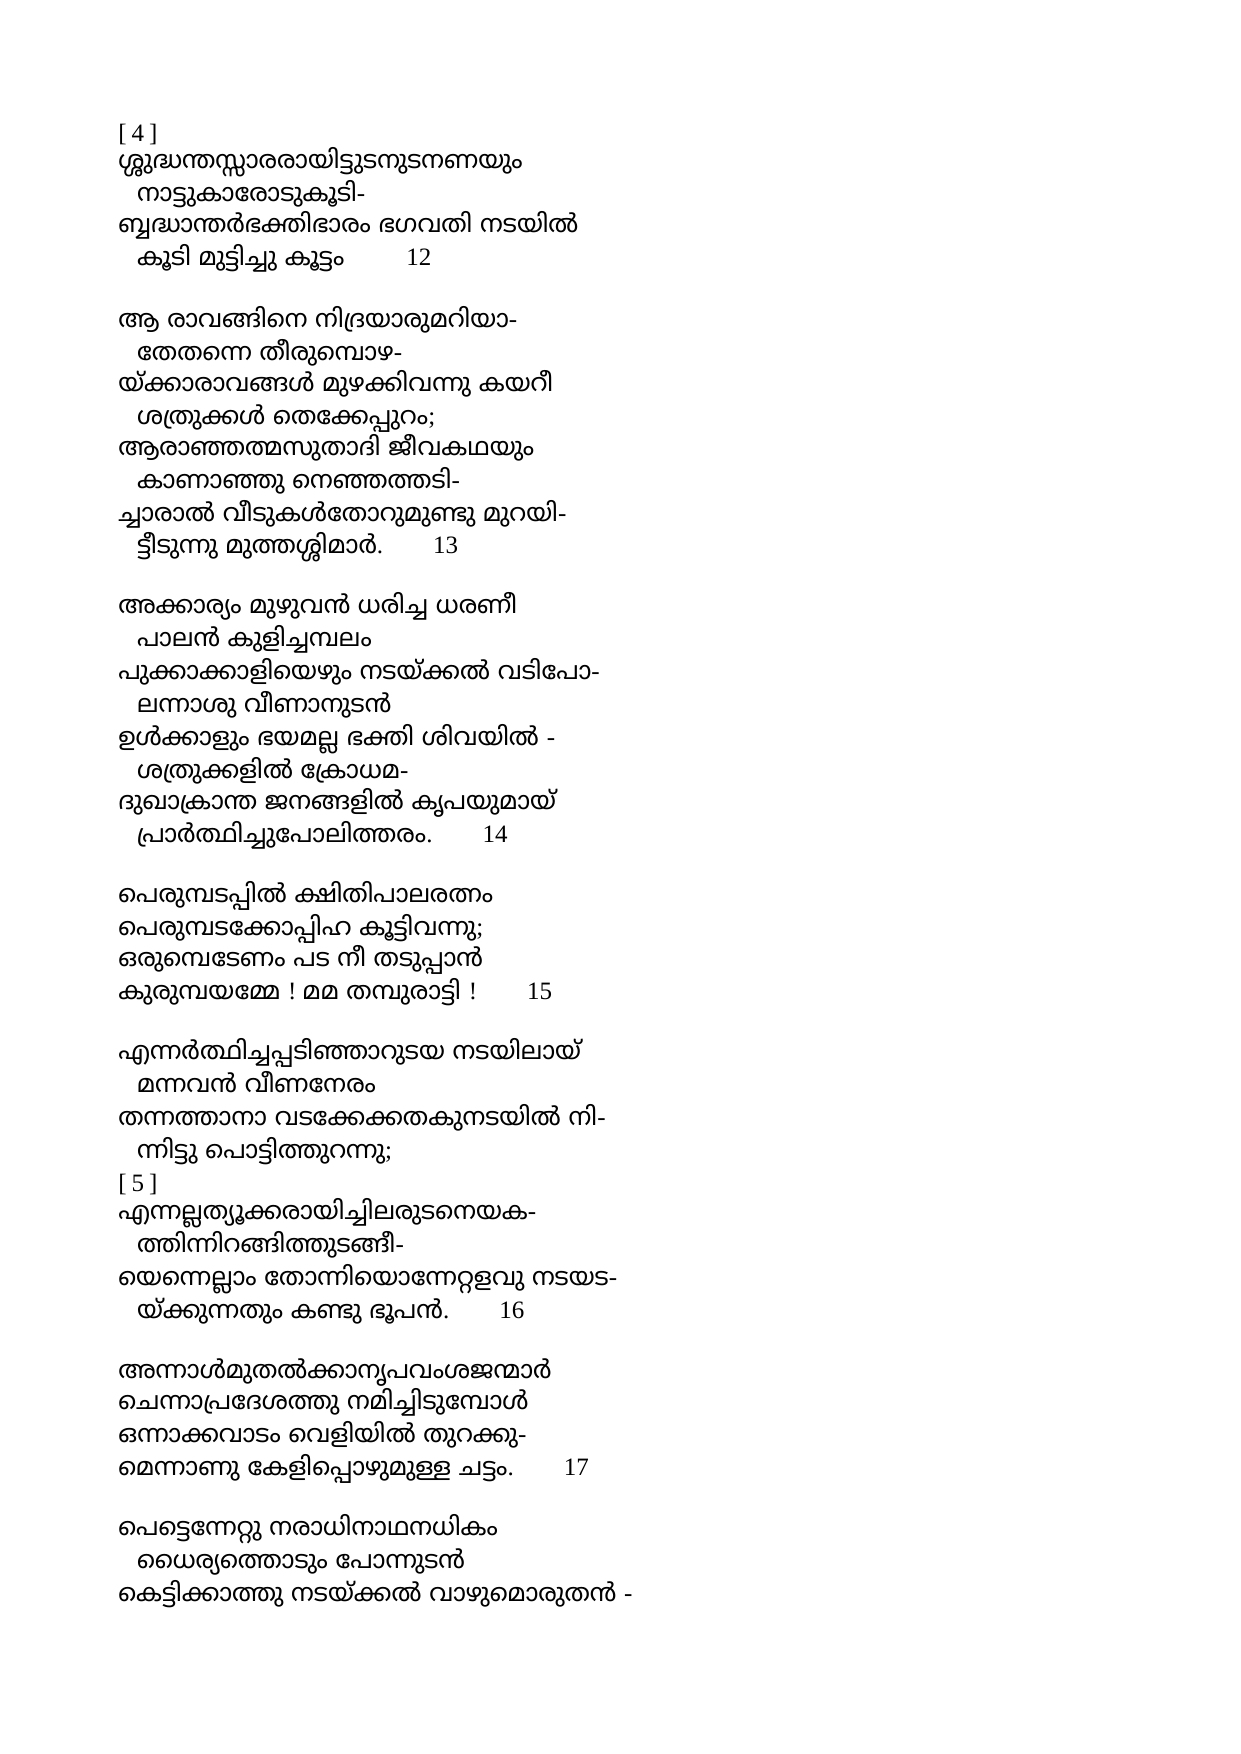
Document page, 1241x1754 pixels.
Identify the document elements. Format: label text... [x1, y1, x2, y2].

text ശത്രുക്കൾ തെക്കേപ്പുറം; [118, 401, 1122, 434]
text തന്നത്താനാ വടക്കേക്കതകുനടയിൽ നി- [118, 1102, 1122, 1135]
text ലന്നാശു വീണാനുടൻ [118, 689, 1122, 722]
text അന്നാൾമുതൽക്കാനൃപവംശജന്മാർ [118, 1357, 1122, 1388]
text ച്ചാരാൽ വീടുകൾതോറുമുണ്ടു മുറയി- [118, 498, 1122, 531]
text മെന്നാണു കേളിപ്പൊഴുമുള്ള ചട്ടം. 17 [118, 1452, 1122, 1485]
text കെട്ടിക്കാത്തു നടയ്ക്കൽ വാഴുമൊരുതൻ - [118, 1578, 1122, 1611]
text പാലൻ കുളിച്ചമ്പലം [118, 623, 1122, 656]
text എന്നല്ലത്യൂക്കരായിച്ചിലരുടനെയക- [118, 1196, 1122, 1229]
text യെന്നെല്ലാം തോന്നിയൊന്നേറ്റളവു നടയട- [118, 1262, 1122, 1295]
text ത്തിന്നിറങ്ങിത്തുടങ്ങീ- [118, 1229, 1122, 1262]
text ആരാഞ്ഞത്മസുതാദി ജീവകഥയും [118, 434, 1122, 465]
text [ 5 ] [118, 1168, 1122, 1196]
text ധൈര്യത്തൊടും പോന്നുടൻ [118, 1545, 1122, 1578]
text പുക്കാക്കാളിയെഴും നടയ്ക്കൽ വടിപോ- [118, 656, 1122, 689]
text ട്ടീടുന്നു മുത്തശ്ശിമാർ. 13 [118, 531, 1122, 563]
text ദുഖാക്രാന്ത ജനങ്ങളിൽ കൃപയുമായ് [118, 788, 1122, 819]
text ആ രാവങ്ങിനെ നിദ്രയാരുമറിയാ- [118, 304, 1122, 337]
text ശ്ശുദ്ധന്തസ്സാരരായിട്ടുടനുടനണയും [118, 147, 1122, 178]
text ചെന്നാപ്രദേശത്തു നമിച്ചിടുമ്പോൾ [118, 1388, 1122, 1419]
text നാട്ടുകാരോടുകൂടി- [118, 178, 1122, 211]
text പെരുമ്പടക്കോപ്പിഹ കൂട്ടിവന്നു; [118, 912, 1122, 945]
text എന്നർത്ഥിച്ചപ്പടിഞ്ഞാറുടയ നടയിലായ് [118, 1038, 1122, 1069]
text [ 4 ] [118, 118, 1122, 147]
text പെരുമ്പടപ്പിൽ ക്ഷിതിപാലരത്നം [118, 881, 1122, 912]
text യ്ക്കാരാവങ്ങൾ മുഴക്കിവന്നു കയറീ [118, 369, 1122, 401]
text കാണാഞ്ഞു നെഞ്ഞത്തടി- [118, 465, 1122, 498]
text കൂടി മുട്ടിച്ചു കൂട്ടം 12 [118, 242, 1122, 275]
text അക്കാര്യം മുഴുവൻ ധരിച്ച ധരണീ [118, 592, 1122, 623]
text യ്ക്കുന്നതും കണ്ടു ഭൂപൻ. 16 [118, 1295, 1122, 1328]
text ബ്ബദ്ധാന്തർഭക്തിഭാരം ഭഗവതി നടയിൽ [118, 211, 1122, 242]
text മന്നവൻ വീണനേരം [118, 1069, 1122, 1102]
text തേതന്നെ തീരുമ്പൊഴ- [118, 337, 1122, 369]
text ശത്രുക്കളിൽ ക്രോധമ- [118, 755, 1122, 788]
text ന്നിട്ടു പൊട്ടിത്തുറന്നു; [118, 1135, 1122, 1168]
text കുരുമ്പയമ്മേ ! മമ തമ്പുരാട്ടി ! 15 [118, 976, 1122, 1009]
text പ്രാർത്ഥിച്ചുപോലിത്തരം. 14 [118, 819, 1122, 852]
text ഒന്നാക്കവാടം വെളിയിൽ തുറക്കു- [118, 1419, 1122, 1452]
text പെട്ടെന്നേറ്റു നരാധിനാഥനധികം [118, 1514, 1122, 1545]
text ഒരുമ്പെടേണം പട നീ തടുപ്പാൻ [118, 945, 1122, 976]
text ഉൾക്കാളും ഭയമല്ല ഭക്തി ശിവയിൽ - [118, 722, 1122, 755]
